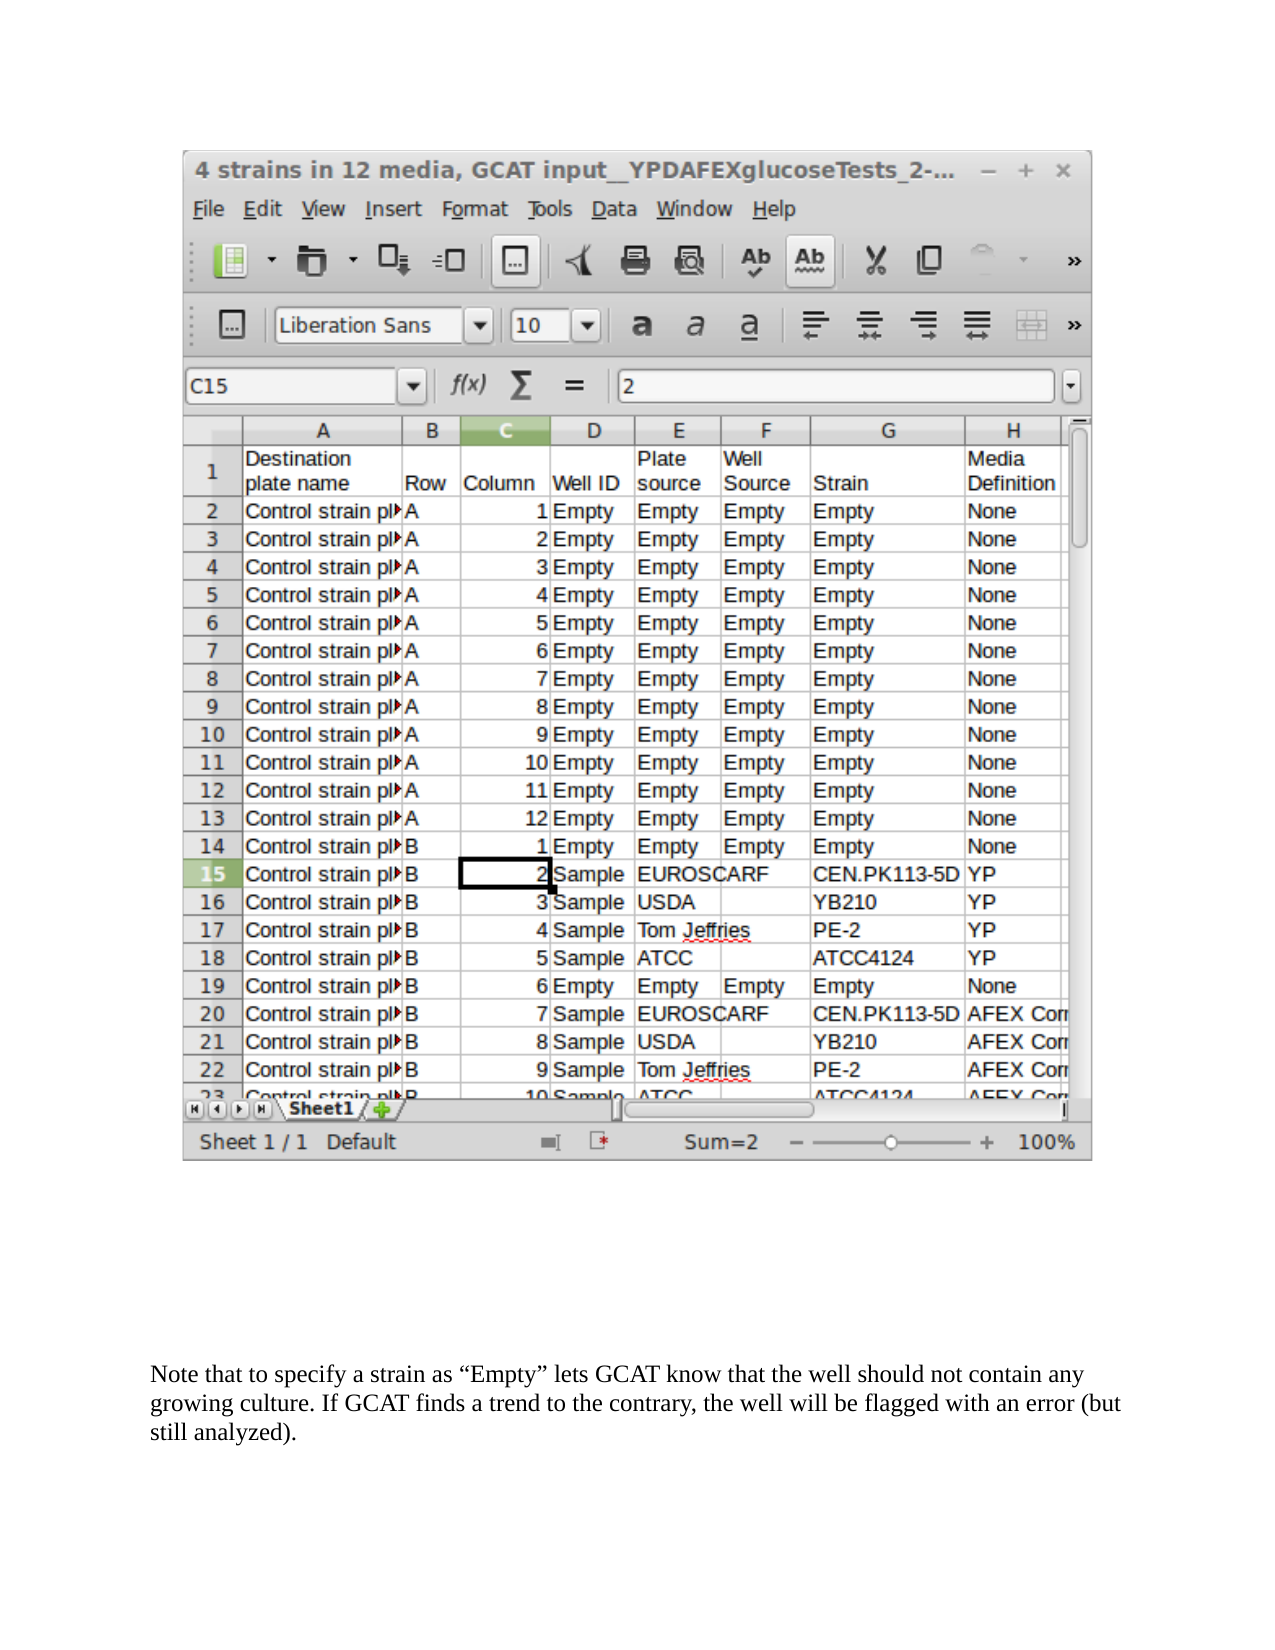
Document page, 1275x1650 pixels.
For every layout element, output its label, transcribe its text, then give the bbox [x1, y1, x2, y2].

picture [182, 150, 1093, 1161]
text Note that to specify a strain as “Empty” lets GCAT know that the well should not contain any growing culture. If GCAT finds a trend to the contrary, the well will be flagged with an error (but still analyzed). [150, 1359, 1125, 1446]
